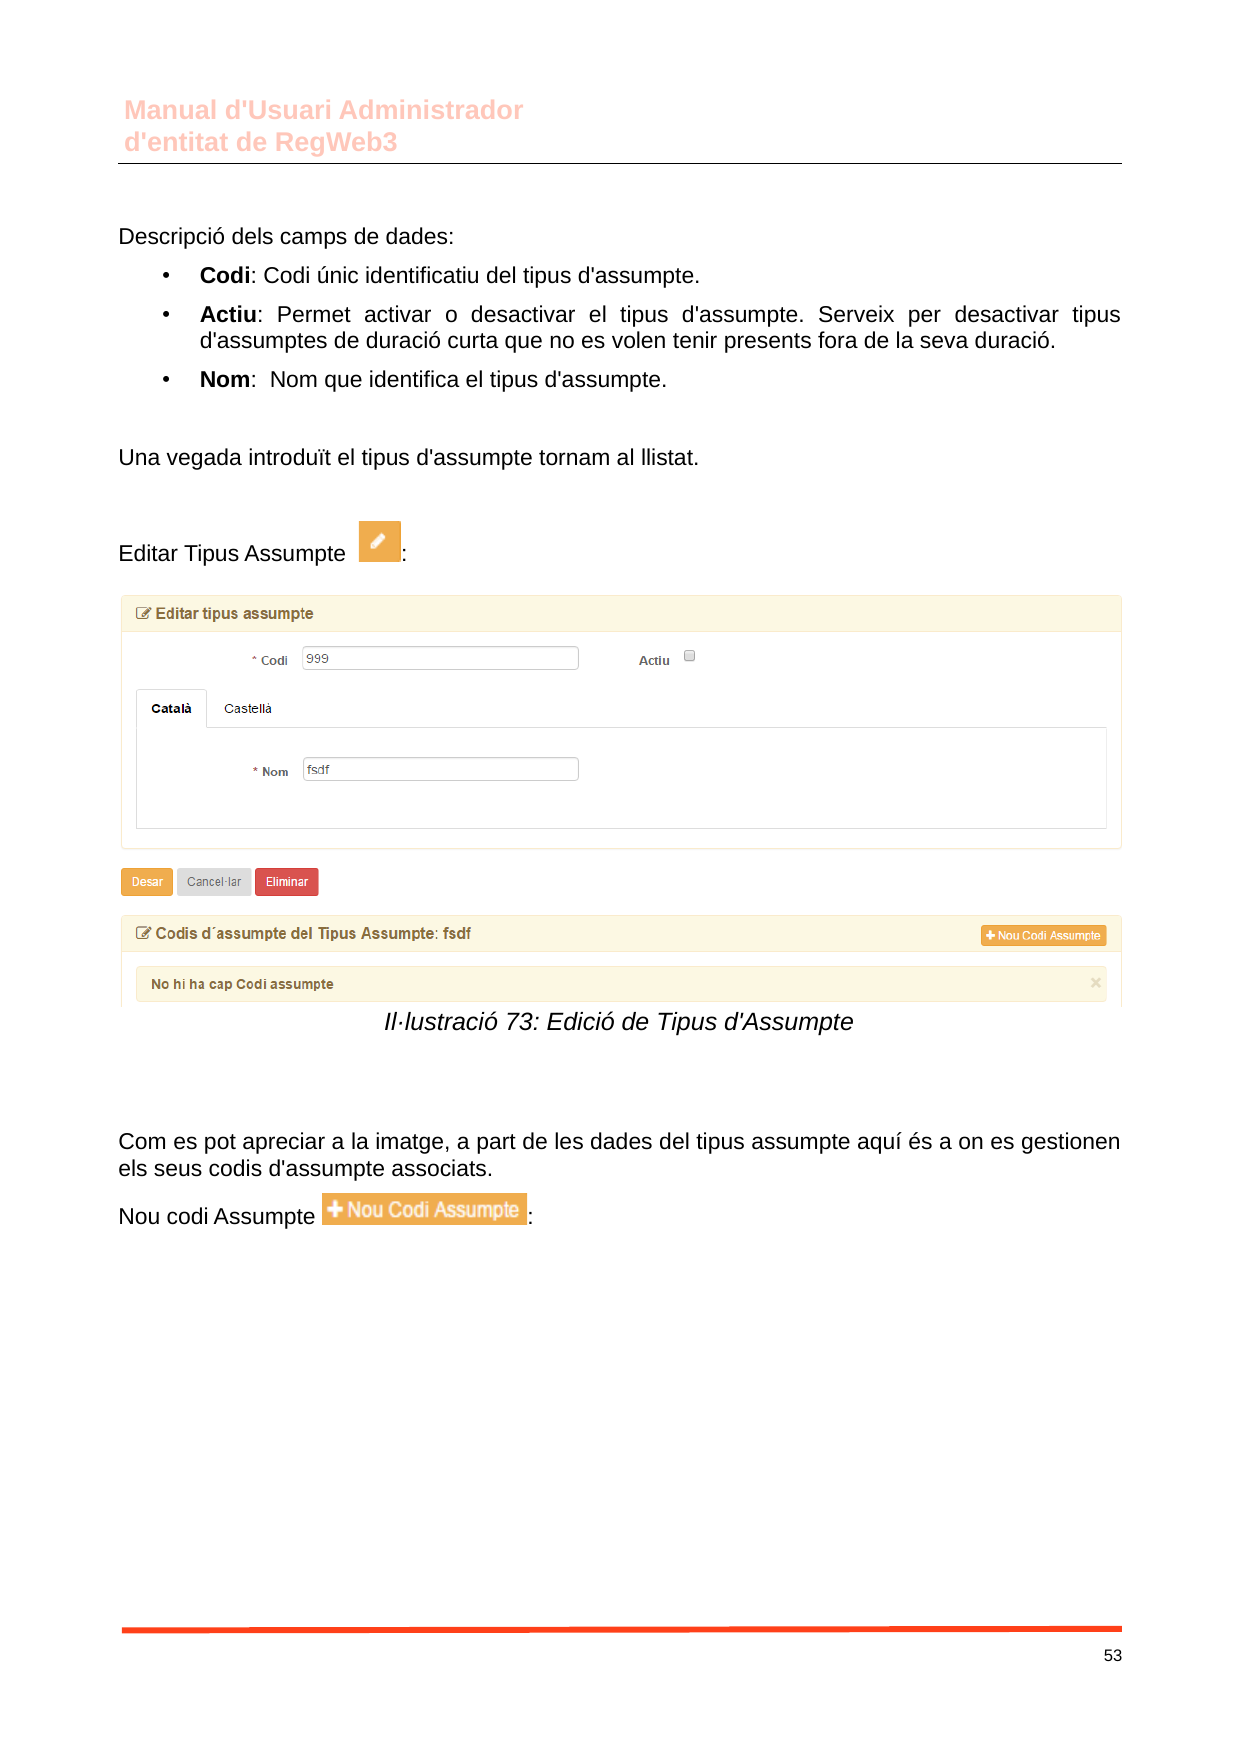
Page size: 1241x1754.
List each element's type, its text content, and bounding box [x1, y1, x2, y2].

text Editar Tipus Assumpte : [118, 522, 1122, 566]
text Una vegada introduït el tipus d'assumpte tornam al llistat. [118, 444, 1122, 470]
text Descripció dels camps de dades: [118, 223, 1122, 250]
text Com es pot apreciar a la imatge, a part de les dades del tipus assumpte aquí és a on es gestionen els seus codis d'assumpte associats. [118, 1128, 1122, 1181]
picture [358, 521, 401, 562]
text Il·lustració : Edició de Tipus d'Assumpte [118, 1007, 1122, 1036]
list Codi: Codi únic identificatiu del tipus d'assumpte. [162, 262, 1122, 288]
list Nom: Nom que identifica el tipus d'assumpte. [162, 366, 1122, 393]
list Actiu: Permet activar o desactivar el tipus d'assumpte. Serveix per desactivar tipus d'assumptes de duració curta que no es volen tenir presents fora de la seva duració. [162, 301, 1122, 354]
text Nou codi Assumpte : [118, 1193, 1122, 1230]
